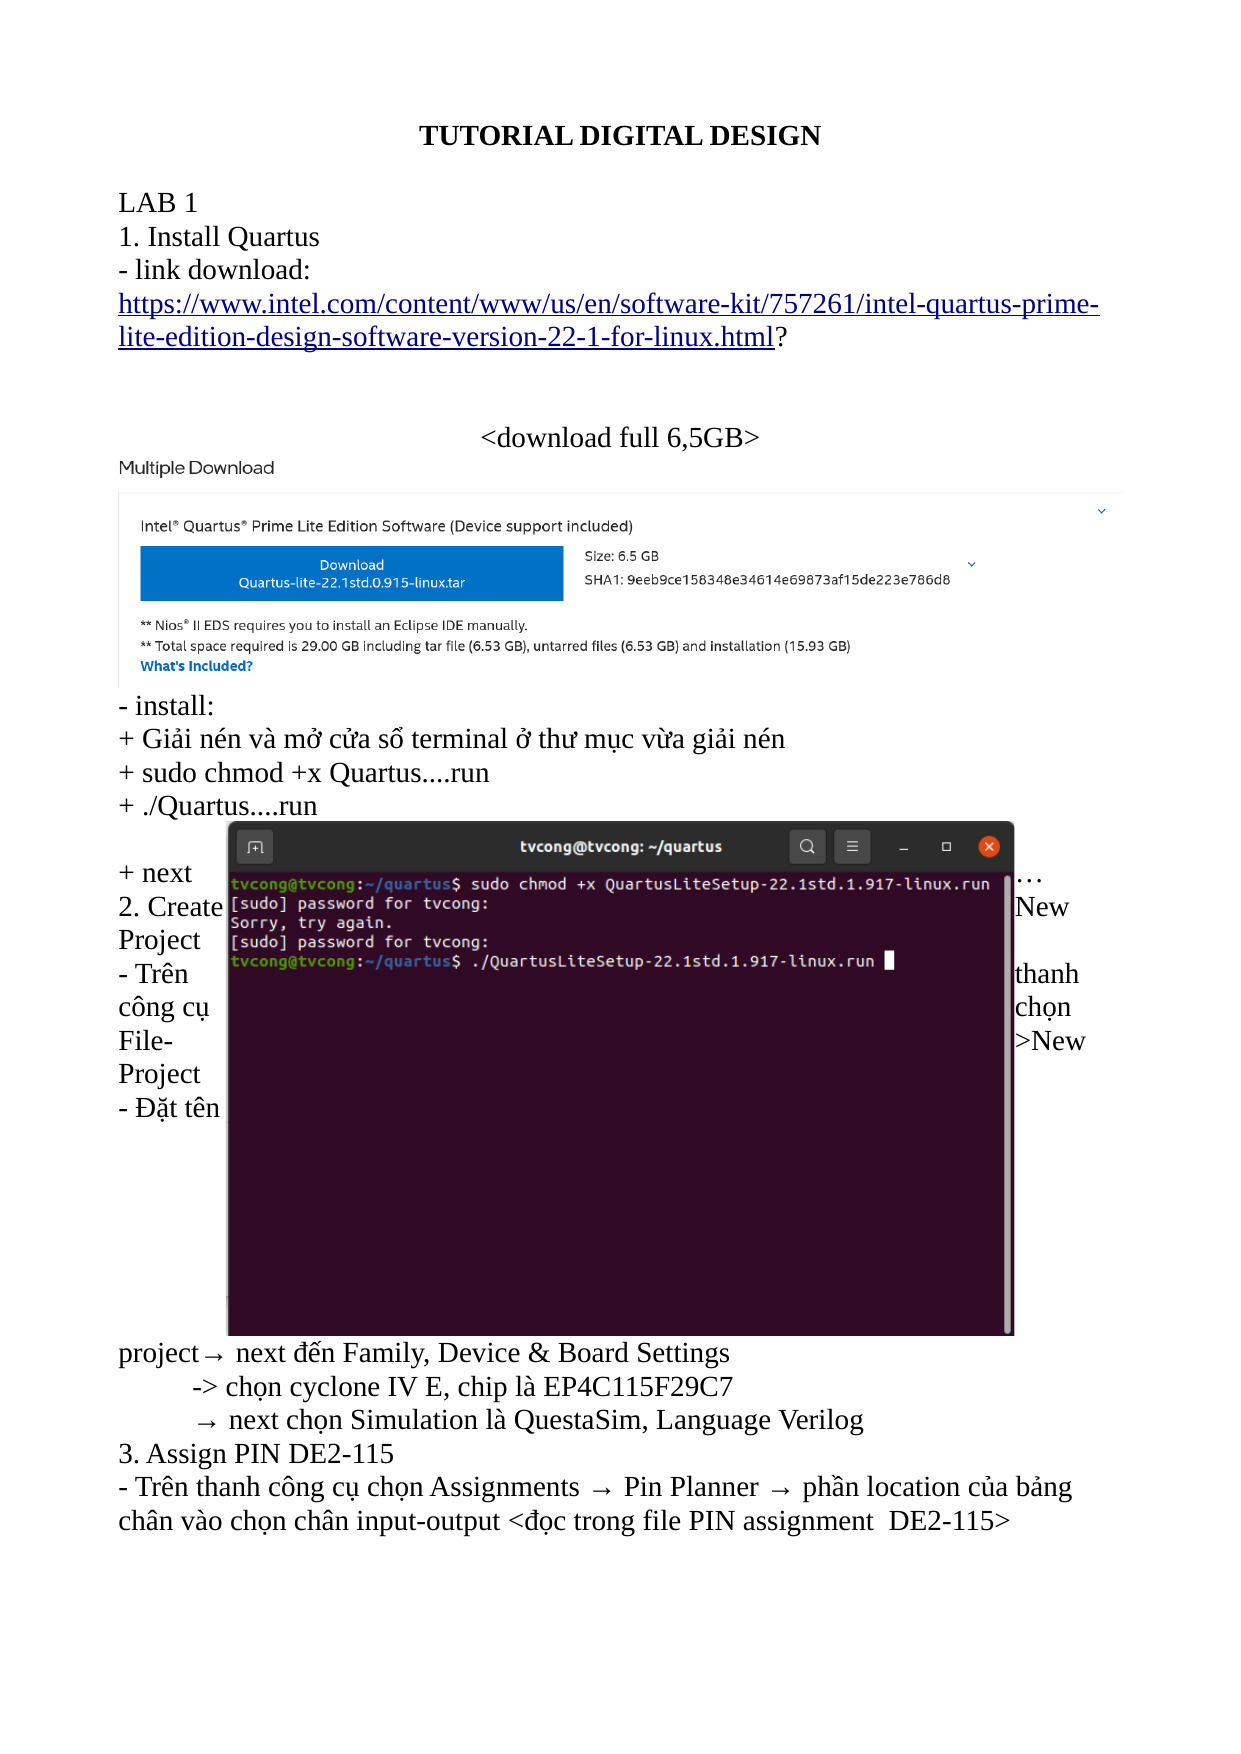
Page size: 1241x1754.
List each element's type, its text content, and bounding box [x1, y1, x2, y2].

text 2. Create New Project [118, 889, 225, 956]
text + next [118, 855, 225, 889]
text … [1015, 855, 1122, 889]
text - Trên thanh công cụ chọn File->New Project [1015, 956, 1122, 1090]
text 1. Install Quartus [118, 219, 1122, 252]
text + Giải nén và mở cửa sổ terminal ở thư mục vừa giải nén [118, 721, 1122, 755]
text <download full 6,5GB> [118, 420, 1122, 453]
text - link download: https://www.intel.com/content/www/us/en/software-kit/757261/intel-quartus-prime-lite-edition-design-software-version-22-1-for-linux.html? [118, 252, 1122, 353]
text 2. Create New Project [1015, 889, 1122, 956]
text TUTORIAL DIGITAL DESIGN [118, 118, 1122, 152]
text → next chọn Simulation là QuestaSim, Language Verilog [118, 1402, 1122, 1436]
text - Trên thanh công cụ chọn File->New Project [118, 956, 225, 1090]
text + sudo chmod +x Quartus....run + ./Quartus....run [118, 755, 1122, 822]
text - Trên thanh công cụ chọn Assignments → Pin Planner → phần location của bảng chân vào chọn chân input-output <đọc trong file PIN assignment DE2-115> [118, 1469, 1122, 1536]
text LAB 1 [118, 185, 1122, 219]
text 3. Assign PIN DE2-115 [118, 1436, 1122, 1469]
text - Đặt tên project→ next đến Family, Device & Board Settings -> chọn cyclone IV E, chip là EP4C115F29C7 [118, 1090, 1122, 1402]
text - install: [118, 688, 1122, 721]
